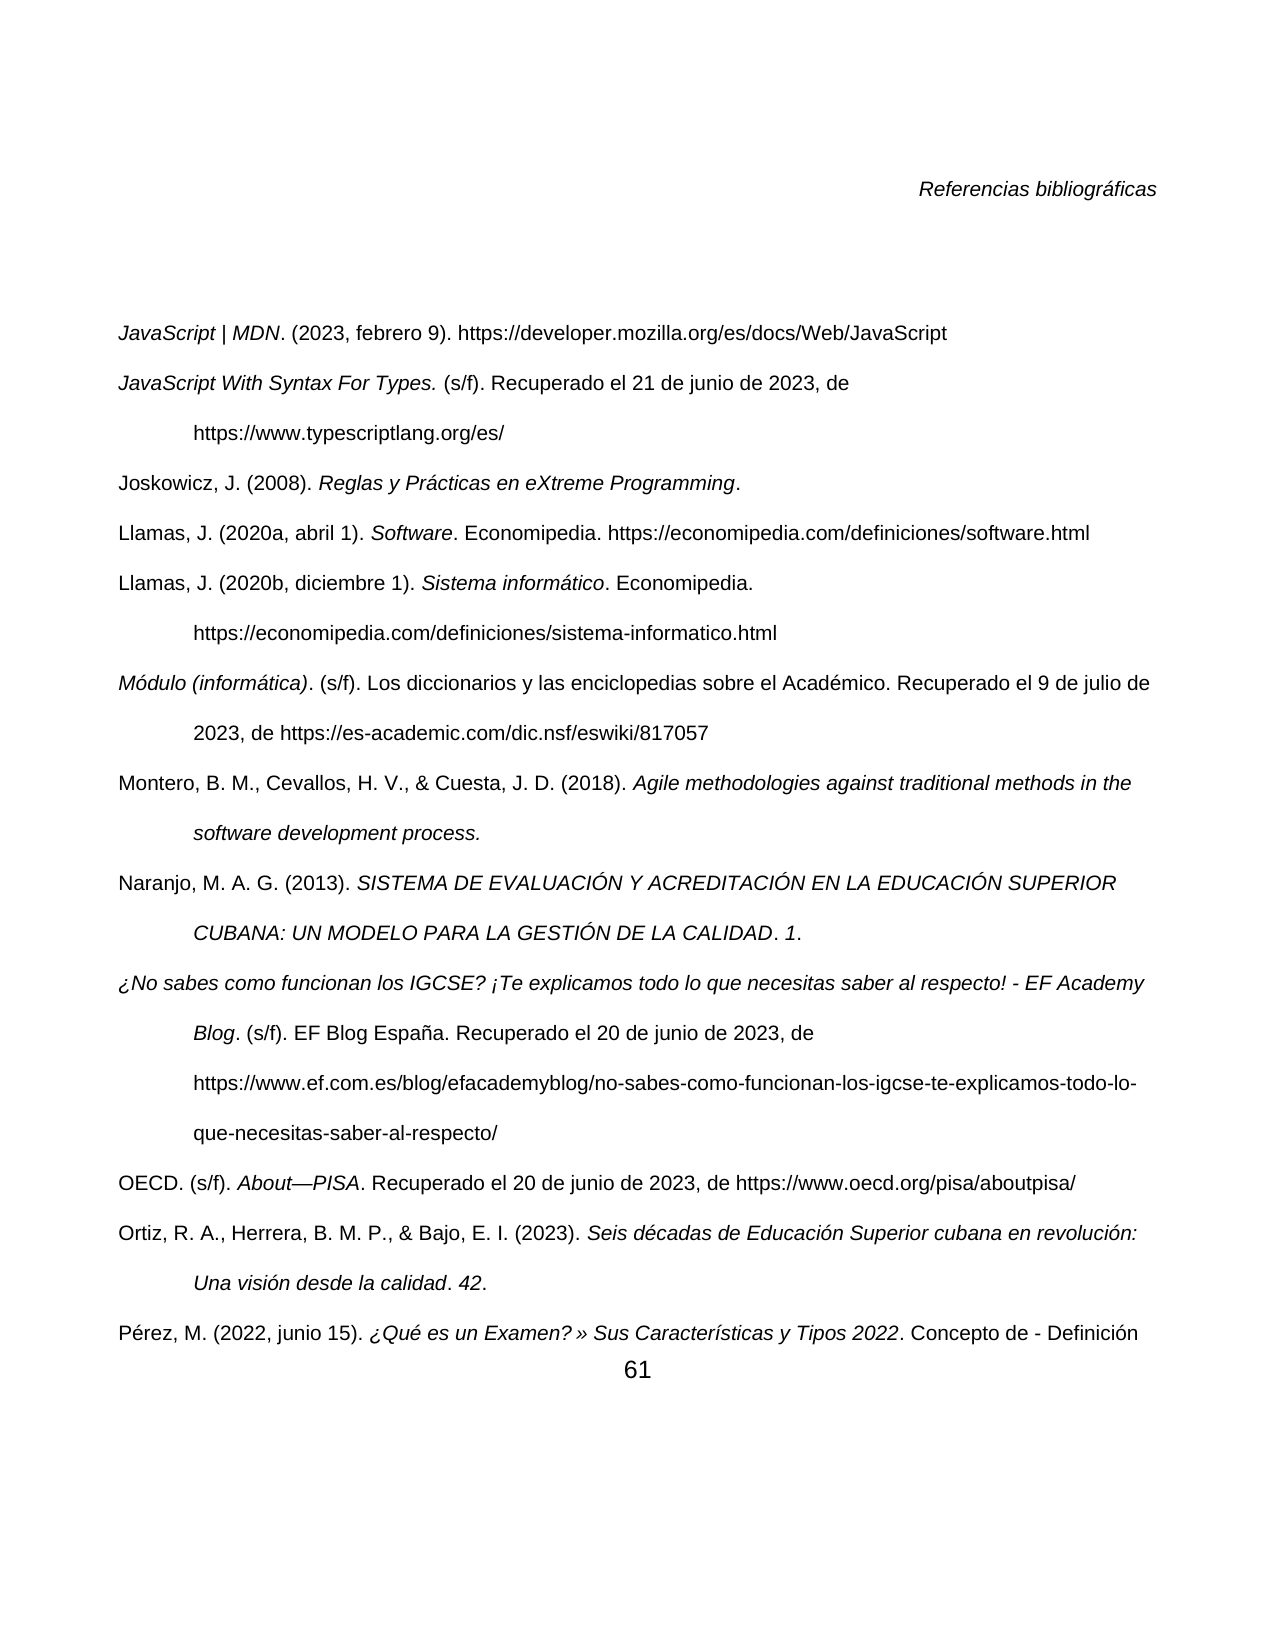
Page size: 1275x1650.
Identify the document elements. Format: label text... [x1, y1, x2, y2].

text OECD. (s/f). About—PISA. Recuperado el 20 de junio de 2023, de https://www.oecd.org/pisa/aboutpisa/ [118, 1145, 1157, 1195]
text ¿No sabes como funcionan los IGCSE? ¡Te explicamos todo lo que necesitas saber al respecto! - EF Academy Blog. (s/f). EF Blog España. Recuperado el 20 de junio de 2023, de https://www.ef.com.es/blog/efacademyblog/no-sabes-como-funcionan-los-igcse-te-explicamos-todo-lo-que-necesitas-saber-al-respecto/ [118, 945, 1157, 1145]
text Ortiz, R. A., Herrera, B. M. P., & Bajo, E. I. (2023). Seis décadas de Educación Superior cubana en revolución: Una visión desde la calidad. 42. [118, 1195, 1157, 1295]
text Pérez, M. (2022, junio 15). ¿Qué es un Examen? » Sus Características y Tipos 2022. Concepto de - Definición [118, 1295, 1157, 1345]
text Montero, B. M., Cevallos, H. V., & Cuesta, J. D. (2018). Agile methodologies against traditional methods in the software development process. [118, 745, 1157, 845]
text Naranjo, M. A. G. (2013). SISTEMA DE EVALUACIÓN Y ACREDITACIÓN EN LA EDUCACIÓN SUPERIOR CUBANA: UN MODELO PARA LA GESTIÓN DE LA CALIDAD. 1. [118, 845, 1157, 945]
text Llamas, J. (2020b, diciembre 1). Sistema informático. Economipedia. https://economipedia.com/definiciones/sistema-informatico.html [118, 545, 1157, 645]
text Llamas, J. (2020a, abril 1). Software. Economipedia. https://economipedia.com/definiciones/software.html [118, 495, 1157, 545]
text JavaScript With Syntax For Types. (s/f). Recuperado el 21 de junio de 2023, de https://www.typescriptlang.org/es/ [118, 345, 1157, 445]
text Módulo (informática). (s/f). Los diccionarios y las enciclopedias sobre el Académico. Recuperado el 9 de julio de 2023, de https://es-academic.com/dic.nsf/eswiki/817057 [118, 645, 1157, 745]
text JavaScript | MDN. (2023, febrero 9). https://developer.mozilla.org/es/docs/Web/JavaScript [118, 295, 1157, 345]
text Joskowicz, J. (2008). Reglas y Prácticas en eXtreme Programming. [118, 445, 1157, 495]
